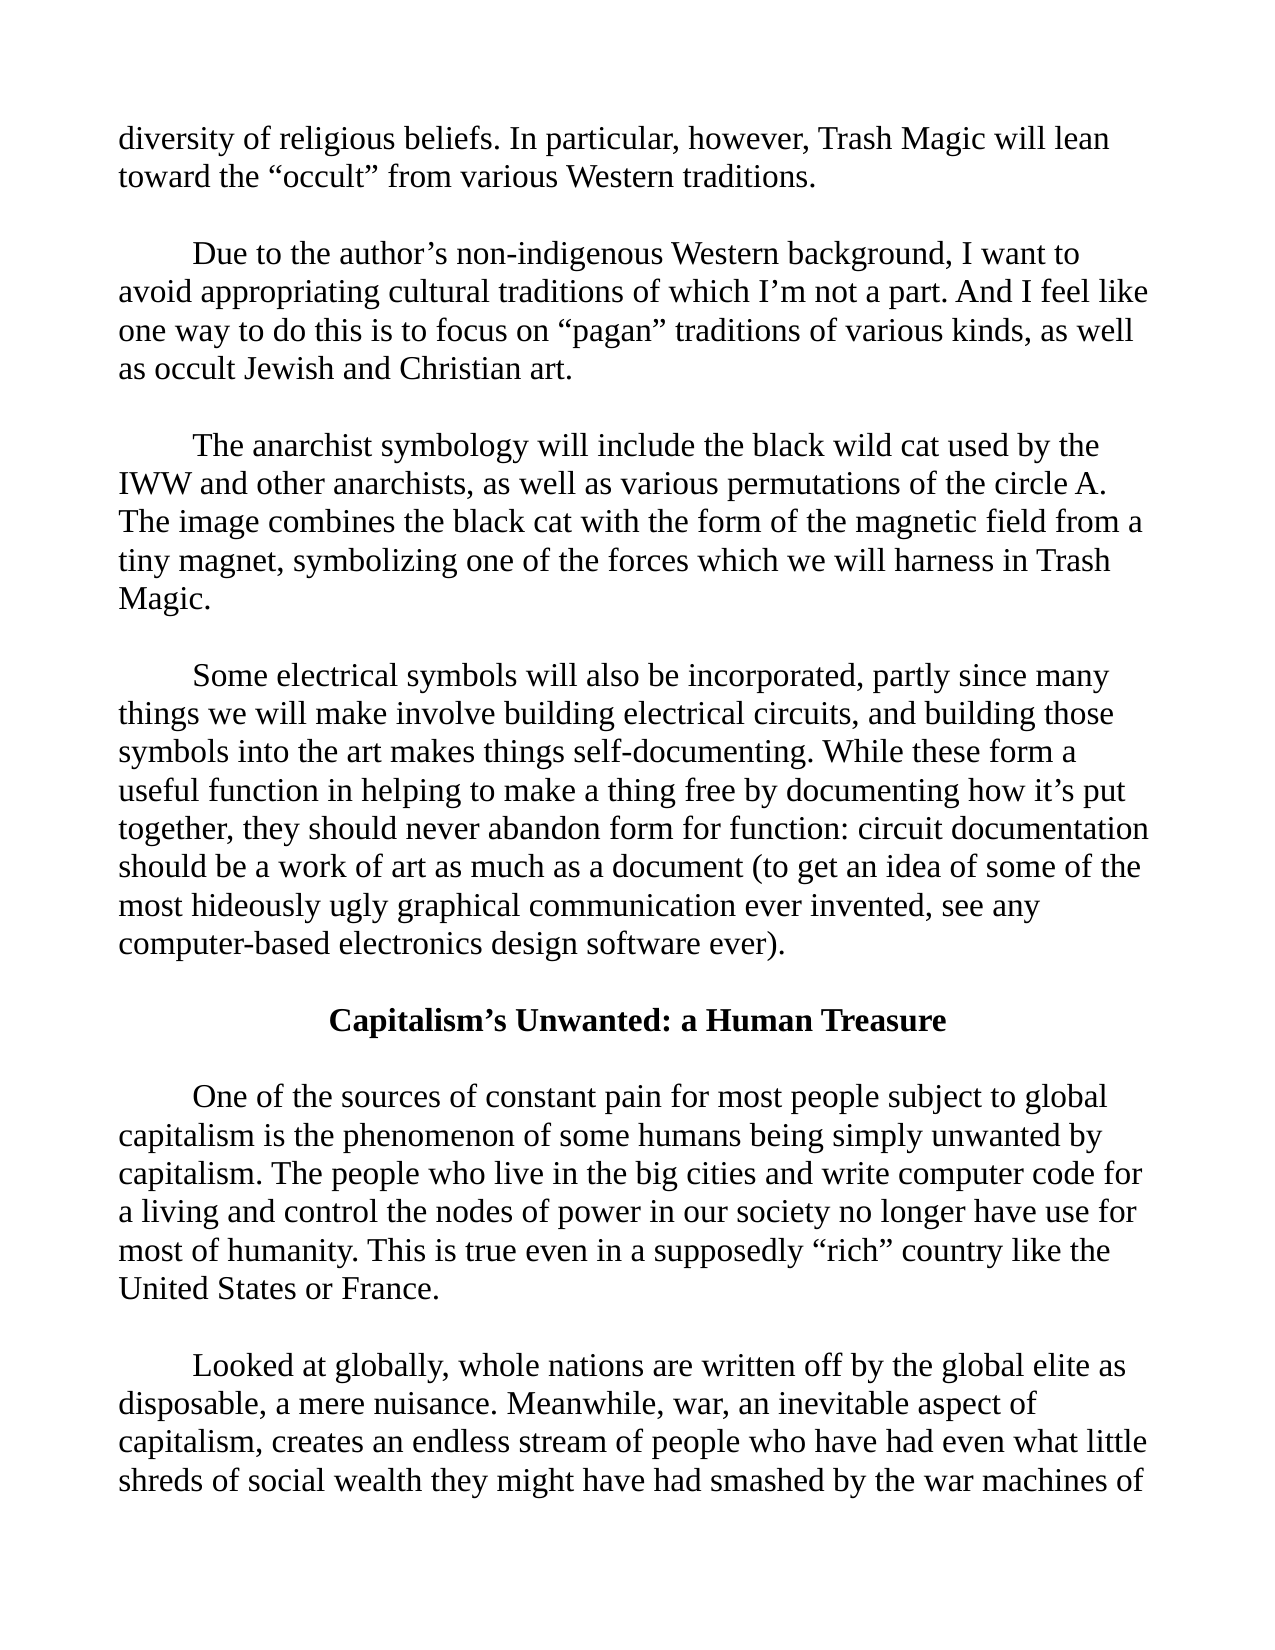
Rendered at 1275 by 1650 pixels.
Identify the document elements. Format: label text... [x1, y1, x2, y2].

text One of the sources of constant pain for most people subject to global capitalism is the phenomenon of some humans being simply unwanted by capitalism. The people who live in the big cities and write computer code for a living and control the nodes of power in our society no longer have use for most of humanity. This is true even in a supposedly “rich” country like the United States or France. [118, 1076, 1157, 1306]
text Due to the author’s non-indigenous Western background, I want to avoid appropriating cultural traditions of which I’m not a part. And I feel like one way to do this is to focus on “pagan” traditions of various kinds, as well as occult Jewish and Christian art. [118, 233, 1157, 386]
text The anarchist symbology will include the black wild cat used by the IWW and other anarchists, as well as various permutations of the circle A. The image combines the black cat with the form of the magnetic field from a tiny magnet, symbolizing one of the forces which we will harness in Trash Magic. [118, 425, 1157, 616]
text Some electrical symbols will also be incorporated, partly since many things we will make involve building electrical circuits, and building those symbols into the art makes things self-documenting. While these form a useful function in helping to make a thing free by documenting how it’s put together, they should never abandon form for function: circuit documentation should be a work of art as much as a document (to get an idea of some of the most hideously ugly graphical communication ever invented, see any computer-based electronics design software ever). [118, 655, 1157, 961]
text Looked at globally, whole nations are written off by the global elite as disposable, a mere nuisance. Meanwhile, war, an inevitable aspect of capitalism, creates an endless stream of people who have had even what little shreds of social wealth they might have had smashed by the war machines of [118, 1345, 1157, 1498]
text diversity of religious beliefs. In particular, however, Trash Magic will lean toward the “occult” from various Western traditions. [118, 118, 1157, 195]
text Capitalism’s Unwanted: a Human Treasure [118, 1000, 1157, 1038]
